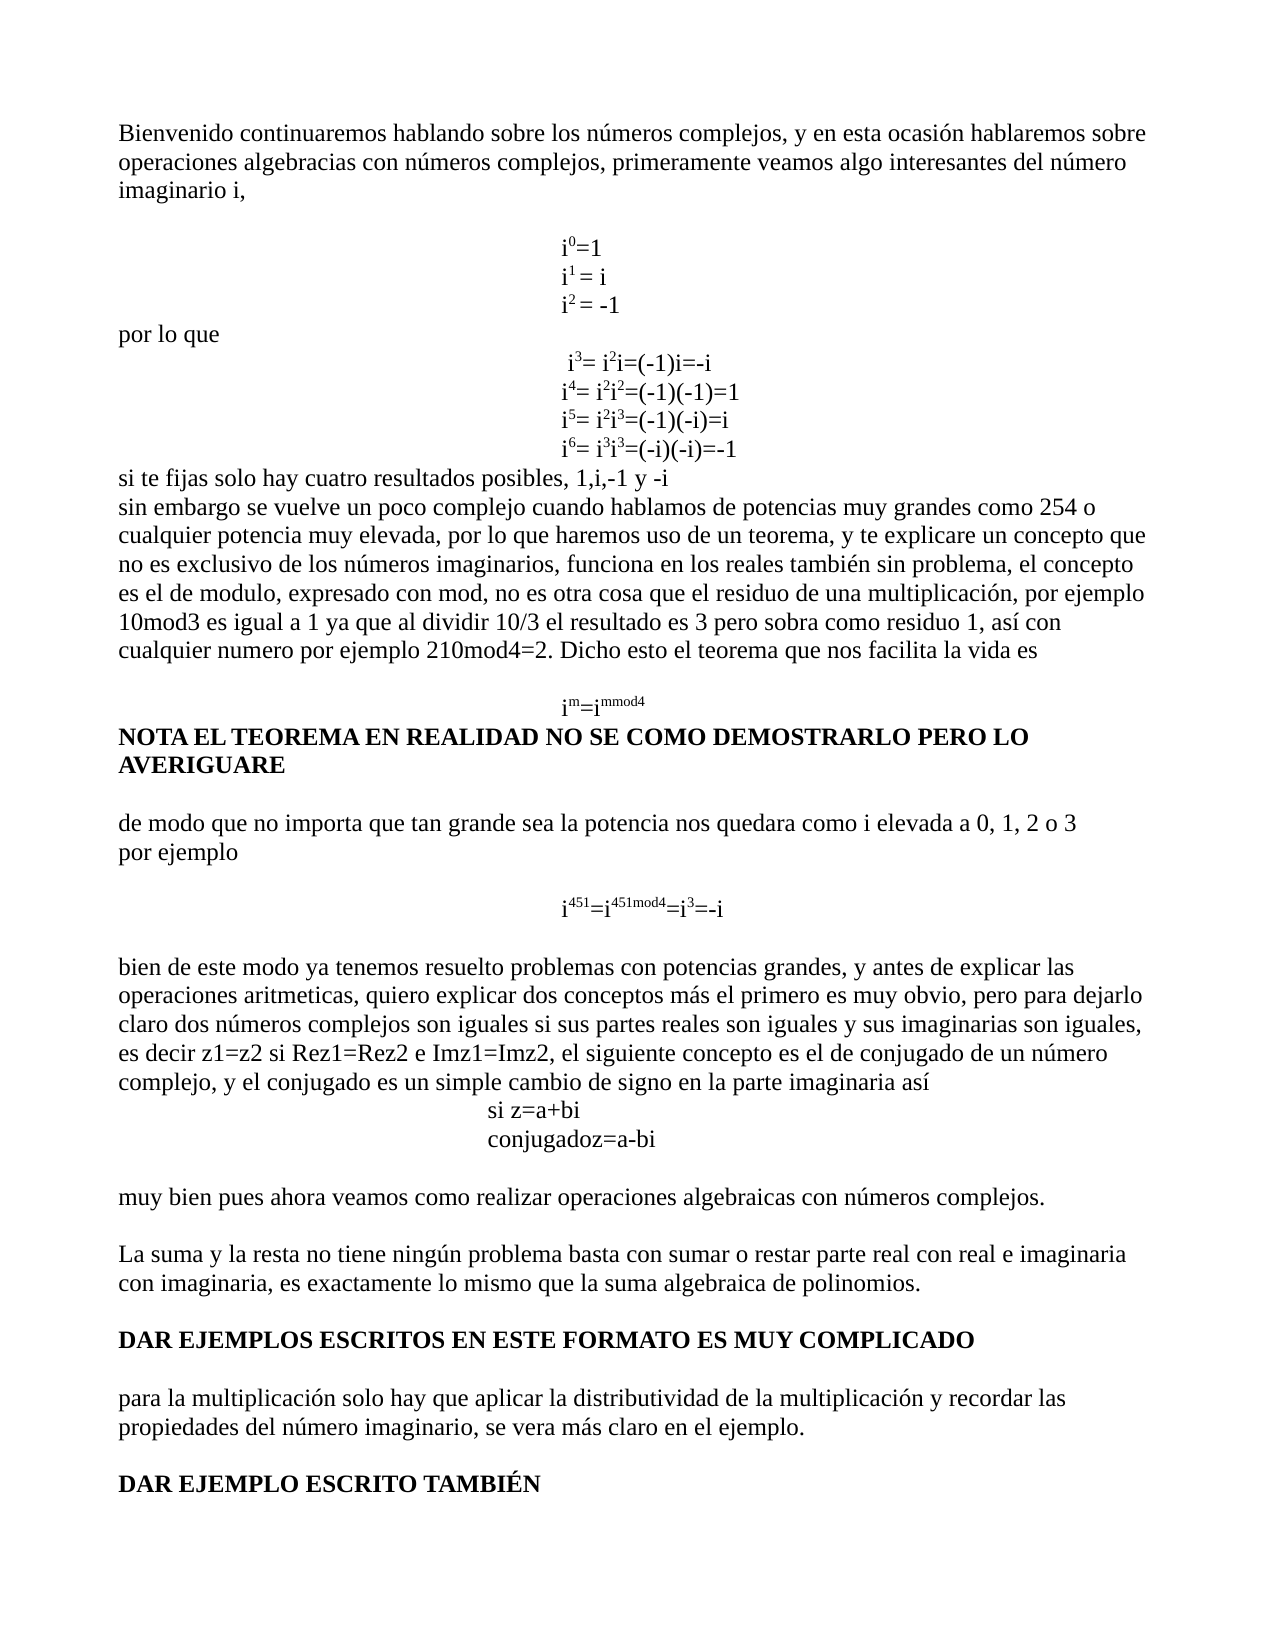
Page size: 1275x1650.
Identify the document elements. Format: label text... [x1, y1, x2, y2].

text DAR EJEMPLOS ESCRITOS EN ESTE FORMATO ES MUY COMPLICADO [118, 1326, 1157, 1354]
text sin embargo se vuelve un poco complejo cuando hablamos de potencias muy grandes como 254 o cualquier potencia muy elevada, por lo que haremos uso de un teorema, y te explicare un concepto que no es exclusivo de los números imaginarios, funciona en los reales también sin problema, el concepto es el de modulo, expresado con mod, no es otra cosa que el residuo de una multiplicación, por ejemplo 10mod3 es igual a 1 ya que al dividir 10/3 el resultado es 3 pero sobra como residuo 1, así con cualquier numero por ejemplo 210mod4=2. Dicho esto el teorema que nos facilita la vida es [118, 492, 1157, 664]
text i451=i451mod4=i3=-i [118, 894, 1157, 923]
text i2 = -1 [118, 291, 1157, 319]
text im=immod4 [118, 693, 1157, 722]
text si z=a+bi [118, 1096, 1157, 1124]
text i3= i2i=(-1)i=-i [118, 348, 1157, 377]
text i1 = i [118, 262, 1157, 291]
text DAR EJEMPLO ESCRITO TAMBIÉN [118, 1469, 1157, 1498]
text i4= i2i2=(-1)(-1)=1 [118, 377, 1157, 406]
text por lo que [118, 319, 1157, 348]
text i0=1 [118, 233, 1157, 262]
text bien de este modo ya tenemos resuelto problemas con potencias grandes, y antes de explicar las operaciones aritmeticas, quiero explicar dos conceptos más el primero es muy obvio, pero para dejarlo claro dos números complejos son iguales si sus partes reales son iguales y sus imaginarias son iguales, es decir z1=z2 si Rez1=Rez2 e Imz1=Imz2, el siguiente concepto es el de conjugado de un número complejo, y el conjugado es un simple cambio de signo en la parte imaginaria así [118, 952, 1157, 1096]
text Bienvenido continuaremos hablando sobre los números complejos, y en esta ocasión hablaremos sobre operaciones algebracias con números complejos, primeramente veamos algo interesantes del número imaginario i, [118, 118, 1157, 204]
text NOTA EL TEOREMA EN REALIDAD NO SE COMO DEMOSTRARLO PERO LO AVERIGUARE [118, 722, 1157, 779]
text de modo que no importa que tan grande sea la potencia nos quedara como i elevada a 0, 1, 2 o 3 [118, 808, 1157, 837]
text La suma y la resta no tiene ningún problema basta con sumar o restar parte real con real e imaginaria con imaginaria, es exactamente lo mismo que la suma algebraica de polinomios. [118, 1239, 1157, 1297]
text por ejemplo [118, 837, 1157, 866]
text para la multiplicación solo hay que aplicar la distributividad de la multiplicación y recordar las propiedades del número imaginario, se vera más claro en el ejemplo. [118, 1383, 1157, 1441]
text muy bien pues ahora veamos como realizar operaciones algebraicas con números complejos. [118, 1182, 1157, 1211]
text i6= i3i3=(-i)(-i)=-1 [118, 434, 1157, 463]
text i5= i2i3=(-1)(-i)=i [118, 406, 1157, 434]
text si te fijas solo hay cuatro resultados posibles, 1,i,-1 y -i [118, 463, 1157, 492]
text conjugadoz=a-bi [118, 1124, 1157, 1153]
